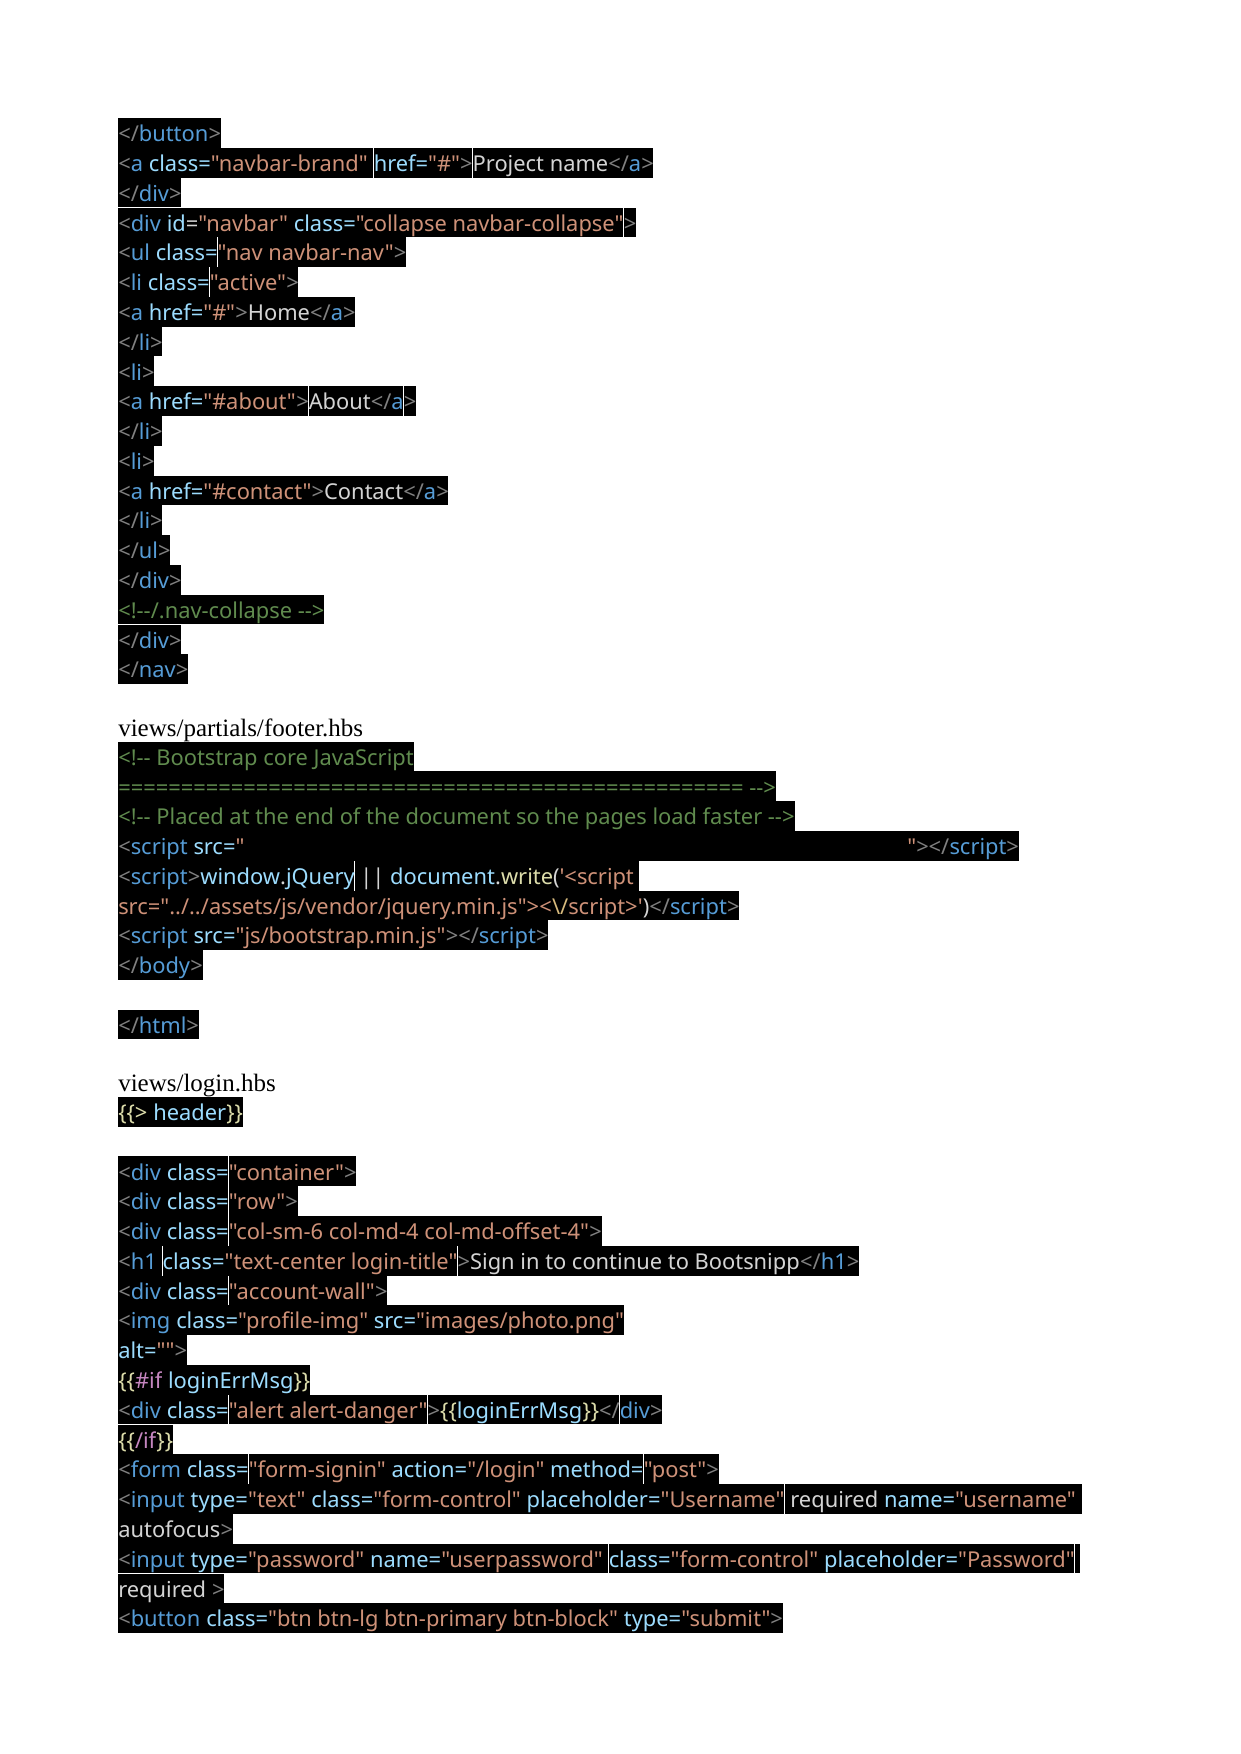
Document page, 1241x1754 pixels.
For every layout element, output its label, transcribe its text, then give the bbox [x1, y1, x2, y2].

text <li> [118, 446, 1122, 476]
text views/login.hbs [118, 1068, 1122, 1097]
text <div class="account-wall"> [118, 1276, 1122, 1305]
text <form class="form-signin" action="/login" method="post"> [118, 1454, 1122, 1484]
text <img class="profile-img" src="images/photo.png" [118, 1305, 1122, 1335]
text alt=""> [118, 1335, 1122, 1365]
text <a href="#">Home</a> [118, 297, 1122, 327]
text </ul> [118, 535, 1122, 565]
text </button> [118, 118, 1122, 148]
text </div> [118, 178, 1122, 207]
text {{> header}} [118, 1097, 1122, 1127]
text <div class="alert alert-danger">{{loginErrMsg}}</div> [118, 1395, 1122, 1424]
text <!-- Placed at the end of the document so the pages load faster --> [118, 801, 1122, 831]
text <script src="js/bootstrap.min.js"></script> [118, 920, 1122, 950]
text </nav> [118, 654, 1122, 684]
text </li> [118, 505, 1122, 535]
text </li> [118, 327, 1122, 356]
text ================================================== --> [118, 771, 1122, 801]
text <div class="row"> [118, 1186, 1122, 1216]
text <ul class="nav navbar-nav"> [118, 237, 1122, 267]
text <li> [118, 356, 1122, 386]
text <script>window.jQuery || document.write('<script src="../../assets/js/vendor/jquery.min.js"><\/script>')</script> [118, 861, 1122, 920]
text </html> [118, 1010, 1122, 1039]
text <!-- Bootstrap core JavaScript [118, 742, 1122, 771]
text <input type="text" class="form-control" placeholder="Username" required name="username" autofocus> [118, 1484, 1122, 1544]
text <a class="navbar-brand" href="#">Project name</a> [118, 148, 1122, 178]
text <div class="container"> [118, 1156, 1122, 1186]
text {{/if}} [118, 1424, 1122, 1454]
text {{#if loginErrMsg}} [118, 1365, 1122, 1395]
text <a href="#contact">Contact</a> [118, 476, 1122, 505]
text <li class="active"> [118, 267, 1122, 297]
text <script src="https://ajax.googleapis.com/ajax/libs/jquery/1.12.4/jquery.min.js"></script> [118, 831, 1122, 861]
text <!--/.nav-collapse --> [118, 595, 1122, 624]
text </div> [118, 624, 1122, 654]
text </div> [118, 565, 1122, 595]
text <input type="password" name="userpassword" class="form-control" placeholder="Password" required > [118, 1544, 1122, 1603]
text </body> [118, 950, 1122, 980]
text <h1 class="text-center login-title">Sign in to continue to Bootsnipp</h1> [118, 1246, 1122, 1276]
text views/partials/footer.hbs [118, 713, 1122, 742]
text <div class="col-sm-6 col-md-4 col-md-offset-4"> [118, 1216, 1122, 1246]
text <a href="#about">About</a> [118, 386, 1122, 416]
text <button class="btn btn-lg btn-primary btn-block" type="submit"> [118, 1603, 1122, 1633]
text <div id="navbar" class="collapse navbar-collapse"> [118, 207, 1122, 237]
text </li> [118, 416, 1122, 446]
